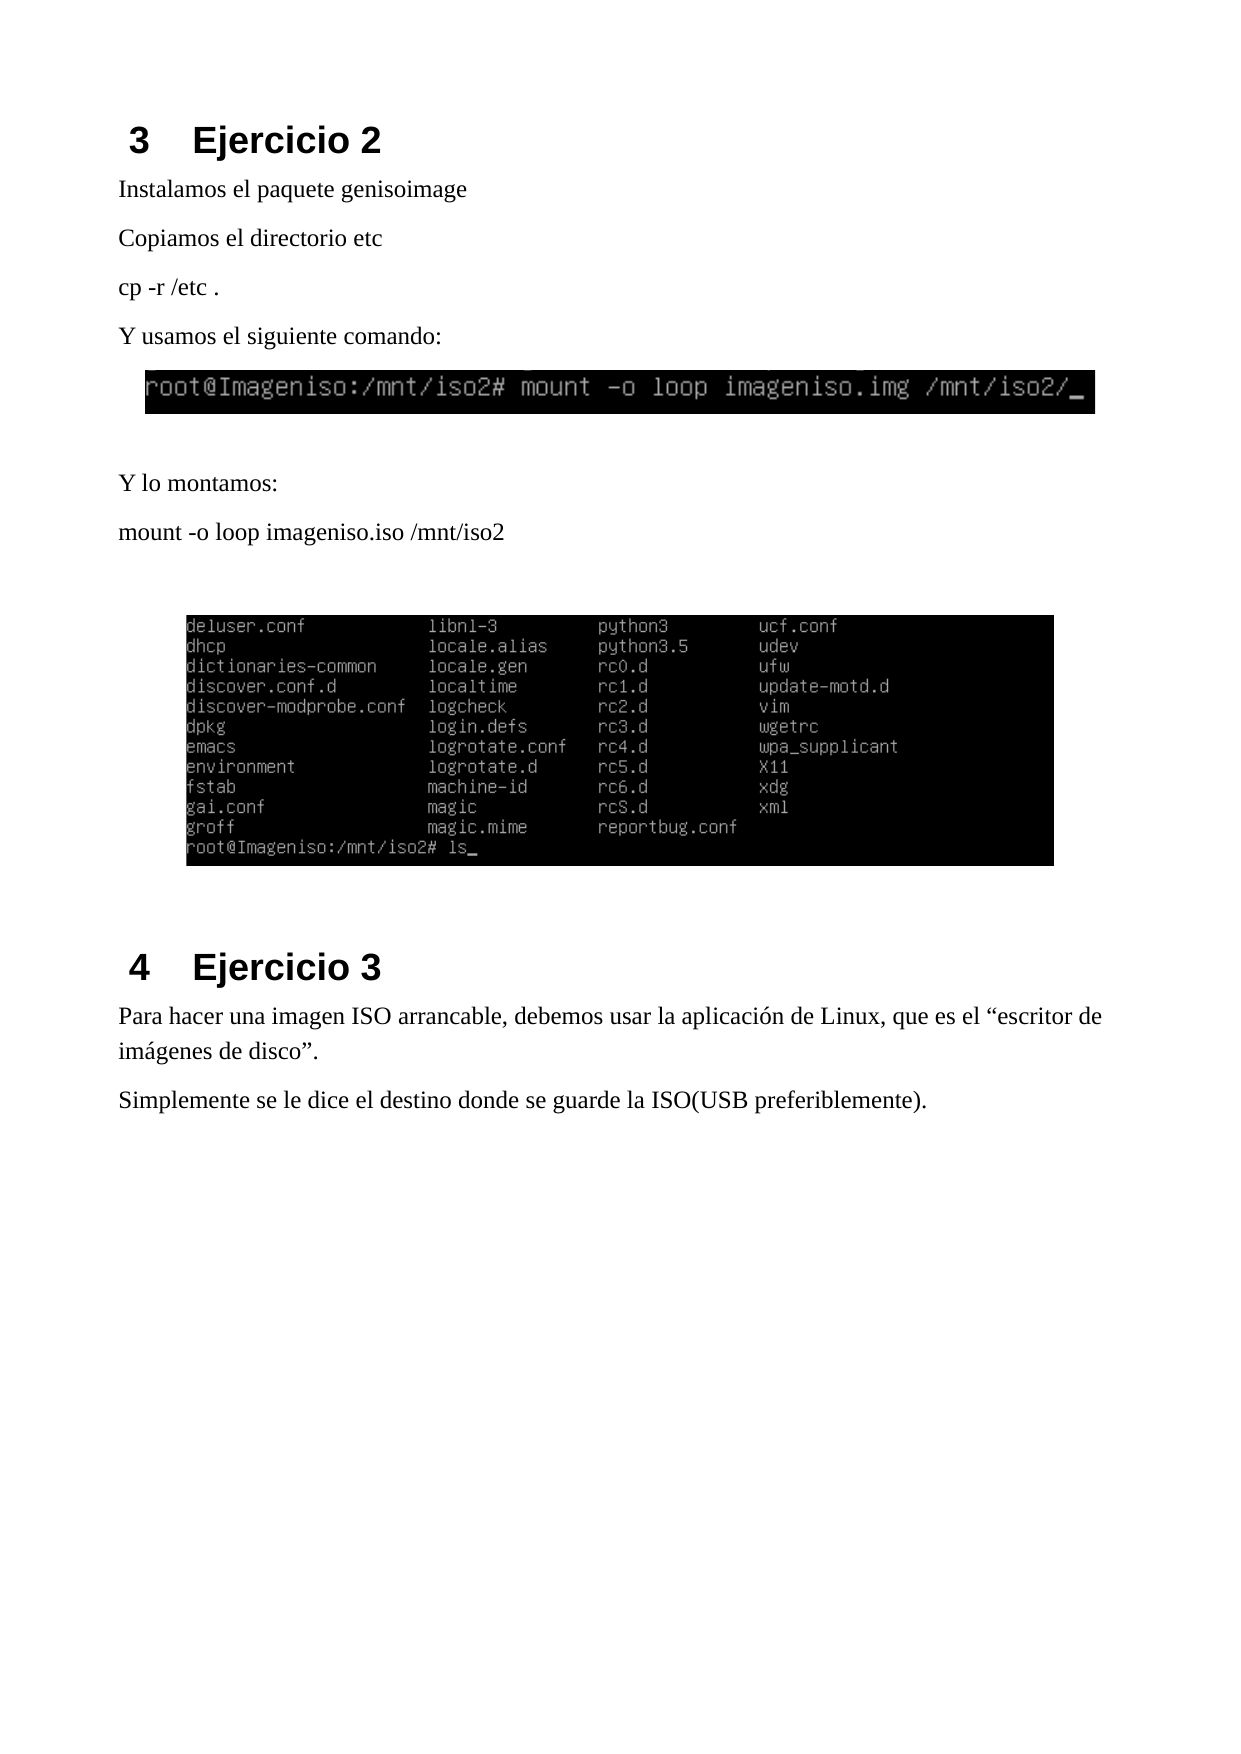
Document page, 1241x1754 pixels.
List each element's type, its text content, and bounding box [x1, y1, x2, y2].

text Y lo montamos: [118, 468, 1122, 497]
picture [186, 615, 1054, 866]
subtitle Ejercicio 3 [118, 945, 1122, 989]
text Para hacer una imagen ISO arrancable, debemos usar la aplicación de Linux, que es el “escritor de imágenes de disco”. [118, 1001, 1122, 1064]
text Copiamos el directorio etc [118, 223, 1122, 252]
text mount -o loop imageniso.iso /mnt/iso2 [118, 517, 1122, 546]
subtitle Ejercicio 2 [118, 118, 1122, 162]
text Simplemente se le dice el destino donde se guarde la ISO(USB preferiblemente). [118, 1085, 1122, 1113]
text Y usamos el siguiente comando: [118, 321, 1122, 350]
text Instalamos el paquete genisoimage [118, 174, 1122, 203]
text cp -r /etc . [118, 272, 1122, 301]
